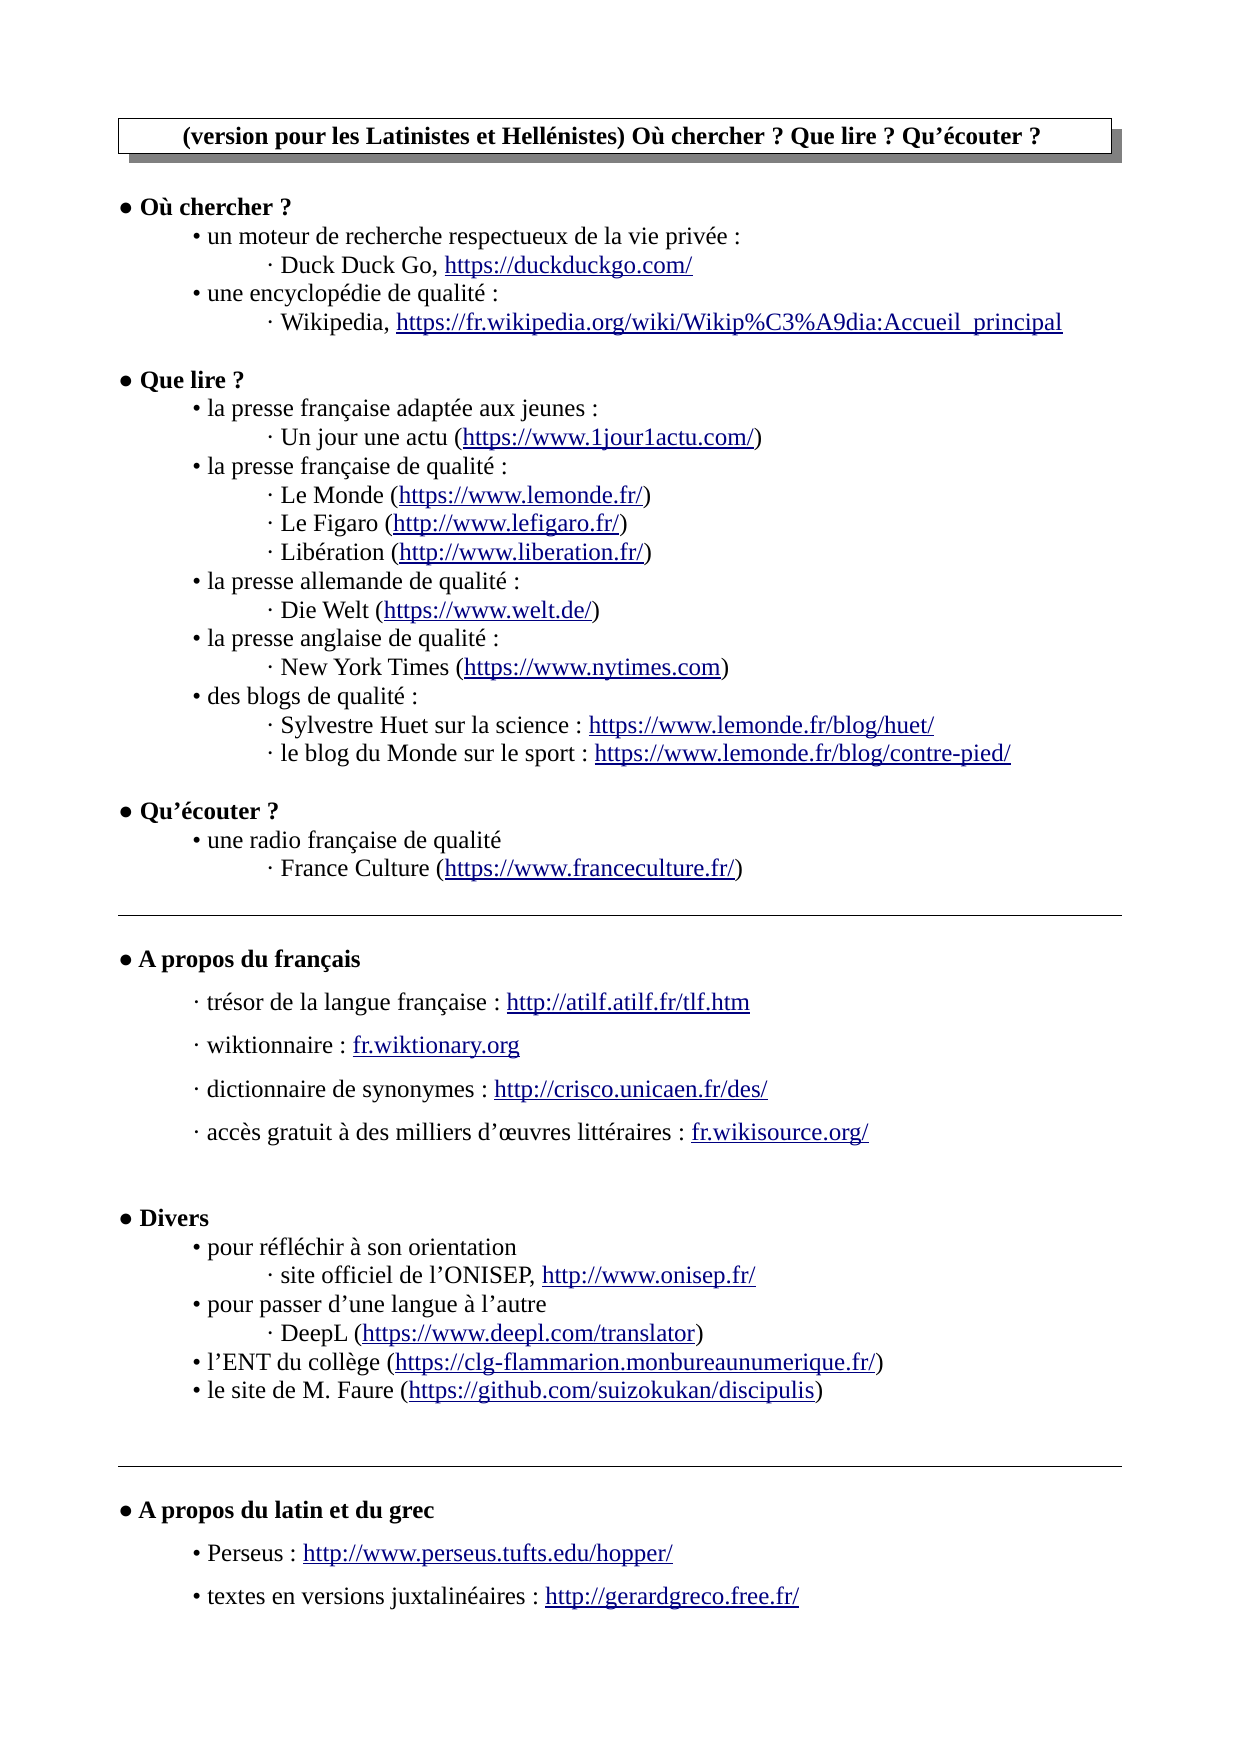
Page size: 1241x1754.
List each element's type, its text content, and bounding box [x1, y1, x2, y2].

text • pour passer d’une langue à l’autre [118, 1289, 1122, 1318]
text · Duck Duck Go, https://duckduckgo.com/ [118, 250, 1122, 278]
text • la presse française adaptée aux jeunes : [118, 393, 1122, 422]
text ● Divers [118, 1203, 1122, 1232]
text • Perseus : http://www.perseus.tufts.edu/hopper/ [118, 1538, 1122, 1567]
text · France Culture (https://www.franceculture.fr/) [118, 853, 1122, 882]
text • le site de M. Faure (https://github.com/suizokukan/discipulis) [118, 1376, 1122, 1404]
text • la presse française de qualité : [118, 451, 1122, 480]
text · trésor de la langue française : http://atilf.atilf.fr/tlf.htm [118, 987, 1122, 1016]
text · Le Figaro (http://www.lefigaro.fr/) [118, 508, 1122, 537]
text · Sylvestre Huet sur la science : https://www.lemonde.fr/blog/huet/ [118, 710, 1122, 738]
text • une encyclopédie de qualité : [118, 278, 1122, 307]
text • la presse allemande de qualité : [118, 566, 1122, 595]
text • un moteur de recherche respectueux de la vie privée : [118, 221, 1122, 250]
text · Wikipedia, https://fr.wikipedia.org/wiki/Wikip%C3%A9dia:Accueil_principal [118, 307, 1122, 336]
text • la presse anglaise de qualité : [118, 623, 1122, 652]
text (version pour les Latinistes et Hellénistes) Où chercher ? Que lire ? Qu’écouter ? [119, 119, 1111, 153]
text • une radio française de qualité [118, 825, 1122, 853]
text • des blogs de qualité : [118, 681, 1122, 710]
text · dictionnaire de synonymes : http://crisco.unicaen.fr/des/ [118, 1074, 1122, 1102]
text ● Que lire ? [118, 365, 1122, 393]
text ● A propos du latin et du grec [118, 1495, 1122, 1524]
text ● A propos du français [118, 944, 1122, 973]
text • textes en versions juxtalinéaires : http://gerardgreco.free.fr/ [118, 1581, 1122, 1610]
text • l’ENT du collège (https://clg-flammarion.monbureaunumerique.fr/) [118, 1347, 1122, 1376]
text · accès gratuit à des milliers d’œuvres littéraires : fr.wikisource.org/ [118, 1117, 1122, 1146]
text ● Qu’écouter ? [118, 796, 1122, 825]
text • pour réfléchir à son orientation [118, 1232, 1122, 1261]
text · Un jour une actu (https://www.1jour1actu.com/) [118, 422, 1122, 451]
text · New York Times (https://www.nytimes.com) [118, 652, 1122, 681]
text · DeepL (https://www.deepl.com/translator) [118, 1318, 1122, 1347]
text · Le Monde (https://www.lemonde.fr/) [118, 480, 1122, 508]
text · wiktionnaire : fr.wiktionary.org [118, 1031, 1122, 1059]
text · Die Welt (https://www.welt.de/) [118, 595, 1122, 623]
text · Libération (http://www.liberation.fr/) [118, 537, 1122, 566]
text · site officiel de l’ONISEP, http://www.onisep.fr/ [118, 1261, 1122, 1289]
text ● Où chercher ? [118, 192, 1122, 221]
text · le blog du Monde sur le sport : https://www.lemonde.fr/blog/contre-pied/ [118, 738, 1122, 767]
